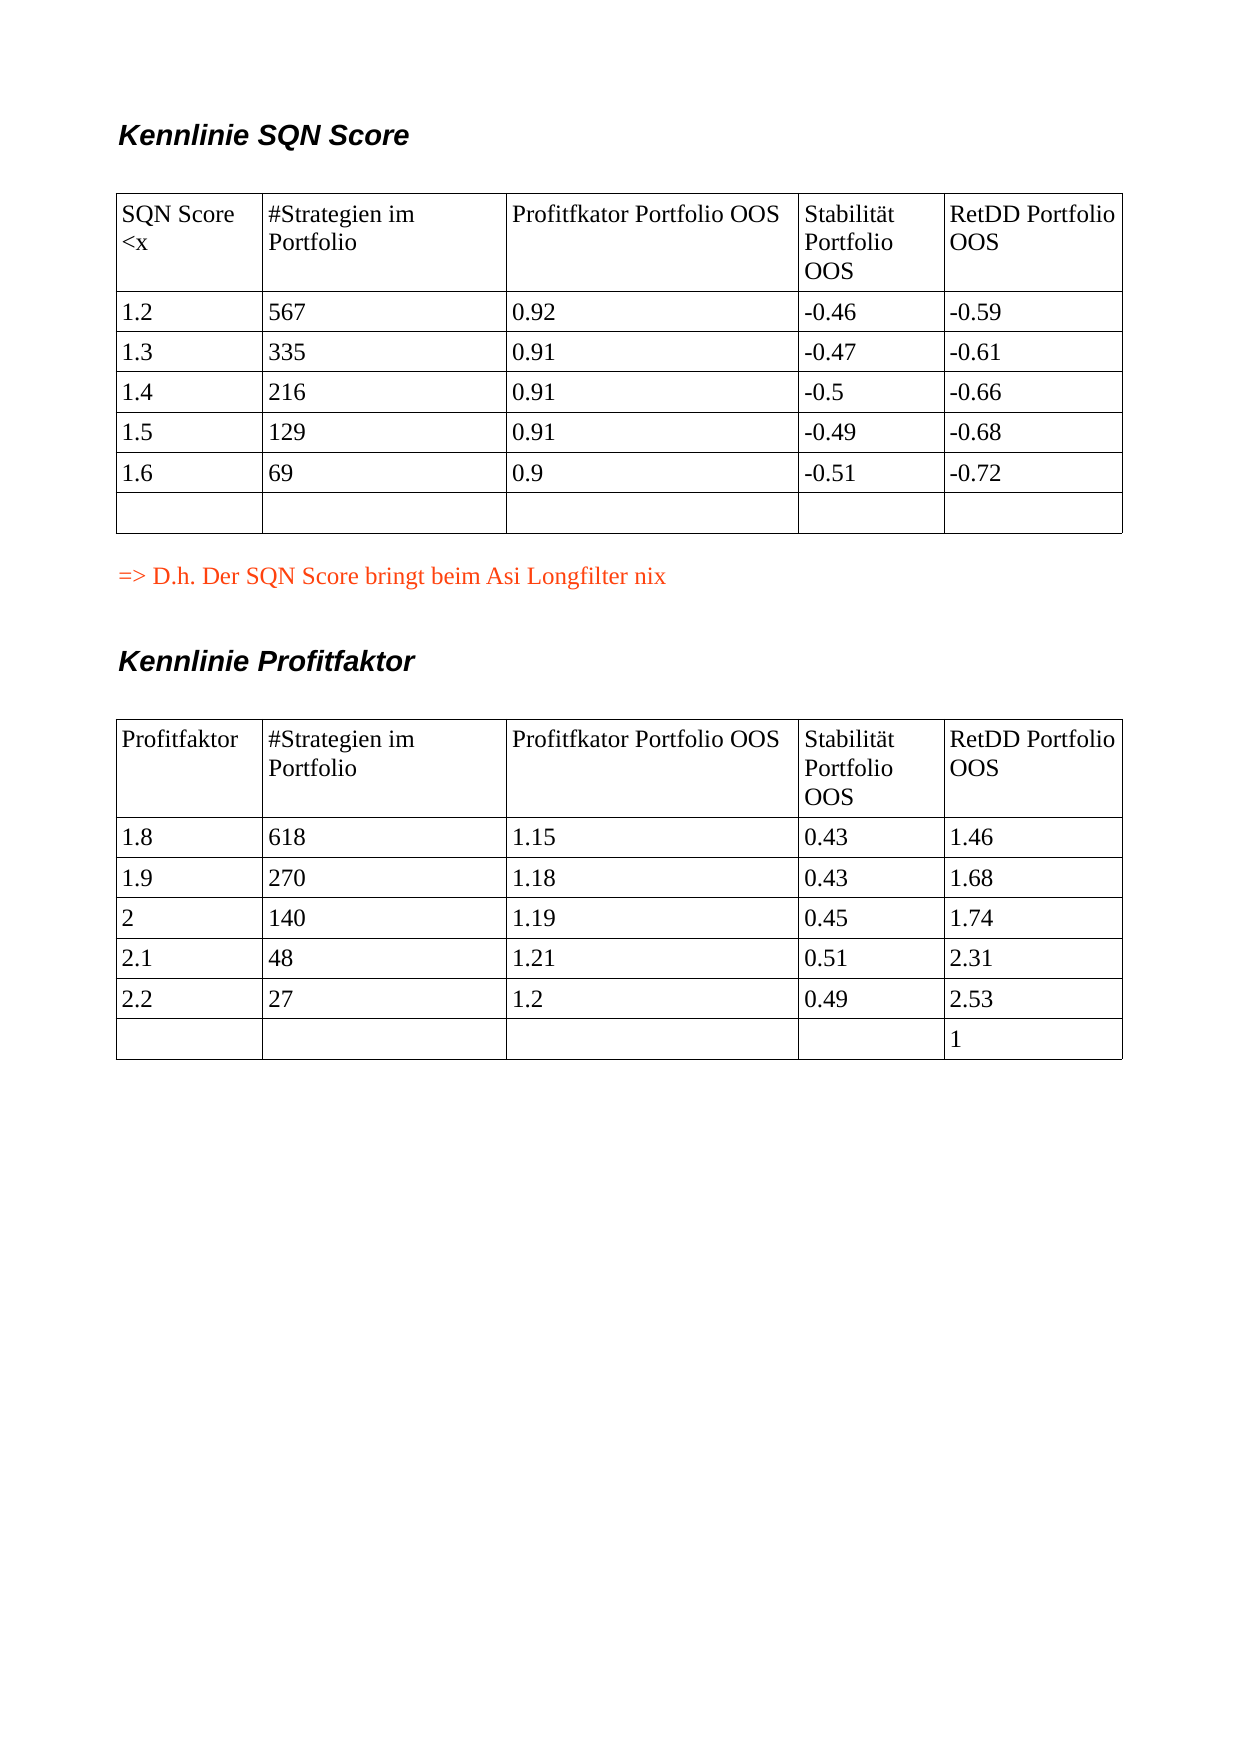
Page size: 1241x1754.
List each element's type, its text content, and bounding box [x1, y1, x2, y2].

table_cell 0,91 [507, 413, 798, 452]
table_cell -0,5 [799, 372, 944, 412]
table_cell 618 [263, 818, 506, 857]
subtitle Kennlinie SQN Score [118, 118, 1122, 152]
table_cell 1,3 [117, 332, 262, 371]
table_cell [117, 493, 262, 533]
table_cell -0,66 [945, 372, 1122, 412]
table_cell 140 [263, 898, 506, 937]
table_cell 0,9 [507, 453, 798, 492]
table_cell 1,6 [117, 453, 262, 492]
table_header #Strategien im Portfolio [263, 194, 506, 291]
table_cell 1,15 [507, 818, 798, 857]
table_cell 1,19 [507, 898, 798, 937]
table_cell 1 [945, 1019, 1122, 1058]
table_cell 1,9 [117, 858, 262, 897]
table_cell 48 [263, 939, 506, 978]
table_header RetDD Portfolio OOS [945, 194, 1122, 291]
table_cell [507, 1019, 798, 1058]
table_cell 1,74 [945, 898, 1122, 937]
table_cell 0,43 [799, 818, 944, 857]
table_cell 270 [263, 858, 506, 897]
table_header RetDD Portfolio OOS [945, 720, 1122, 817]
table_header Stabilität Portfolio OOS [799, 194, 944, 291]
table_cell [507, 493, 798, 533]
table_cell 0,51 [799, 939, 944, 978]
table_cell 1,5 [117, 413, 262, 452]
table_cell 1,4 [117, 372, 262, 412]
table_cell [263, 1019, 506, 1058]
table_cell 2,1 [117, 939, 262, 978]
table_cell -0,47 [799, 332, 944, 371]
table_cell 1,46 [945, 818, 1122, 857]
table_cell 0,92 [507, 292, 798, 331]
text => D.h. Der SQN Score bringt beim Asi Longfilter nix [118, 561, 1122, 590]
table_cell [263, 493, 506, 533]
table_cell -0,49 [799, 413, 944, 452]
table_header #Strategien im Portfolio [263, 720, 506, 817]
table_cell 1,68 [945, 858, 1122, 897]
table_cell 2,53 [945, 979, 1122, 1018]
table_cell -0,68 [945, 413, 1122, 452]
table_cell -0,61 [945, 332, 1122, 371]
table_cell 1,21 [507, 939, 798, 978]
table_cell 2 [117, 898, 262, 937]
table_cell 27 [263, 979, 506, 1018]
table_cell 0,91 [507, 372, 798, 412]
table_cell 2,2 [117, 979, 262, 1018]
table_cell 2,31 [945, 939, 1122, 978]
table_cell 0,45 [799, 898, 944, 937]
table_cell [799, 493, 944, 533]
table_cell 567 [263, 292, 506, 331]
table_cell -0,46 [799, 292, 944, 331]
table_cell 1,18 [507, 858, 798, 897]
table_cell 69 [263, 453, 506, 492]
table_cell [117, 1019, 262, 1058]
table_cell 0,43 [799, 858, 944, 897]
table_cell [945, 493, 1122, 533]
table_cell -0,72 [945, 453, 1122, 492]
table_cell 1,2 [507, 979, 798, 1018]
table_cell 0,49 [799, 979, 944, 1018]
table_cell -0,51 [799, 453, 944, 492]
table_cell [799, 1019, 944, 1058]
table_cell 216 [263, 372, 506, 412]
table_header Profitfkator Portfolio OOS [507, 194, 798, 291]
table_cell 0,91 [507, 332, 798, 371]
table_header Stabilität Portfolio OOS [799, 720, 944, 817]
table_cell 335 [263, 332, 506, 371]
table_cell 1,8 [117, 818, 262, 857]
subtitle Kennlinie Profitfaktor [118, 644, 1122, 677]
table_header Profitfaktor [117, 720, 262, 817]
table_header Profitfkator Portfolio OOS [507, 720, 798, 817]
table_cell -0,59 [945, 292, 1122, 331]
table_cell 1,2 [117, 292, 262, 331]
table_header SQN Score <x [117, 194, 262, 291]
table_cell 129 [263, 413, 506, 452]
